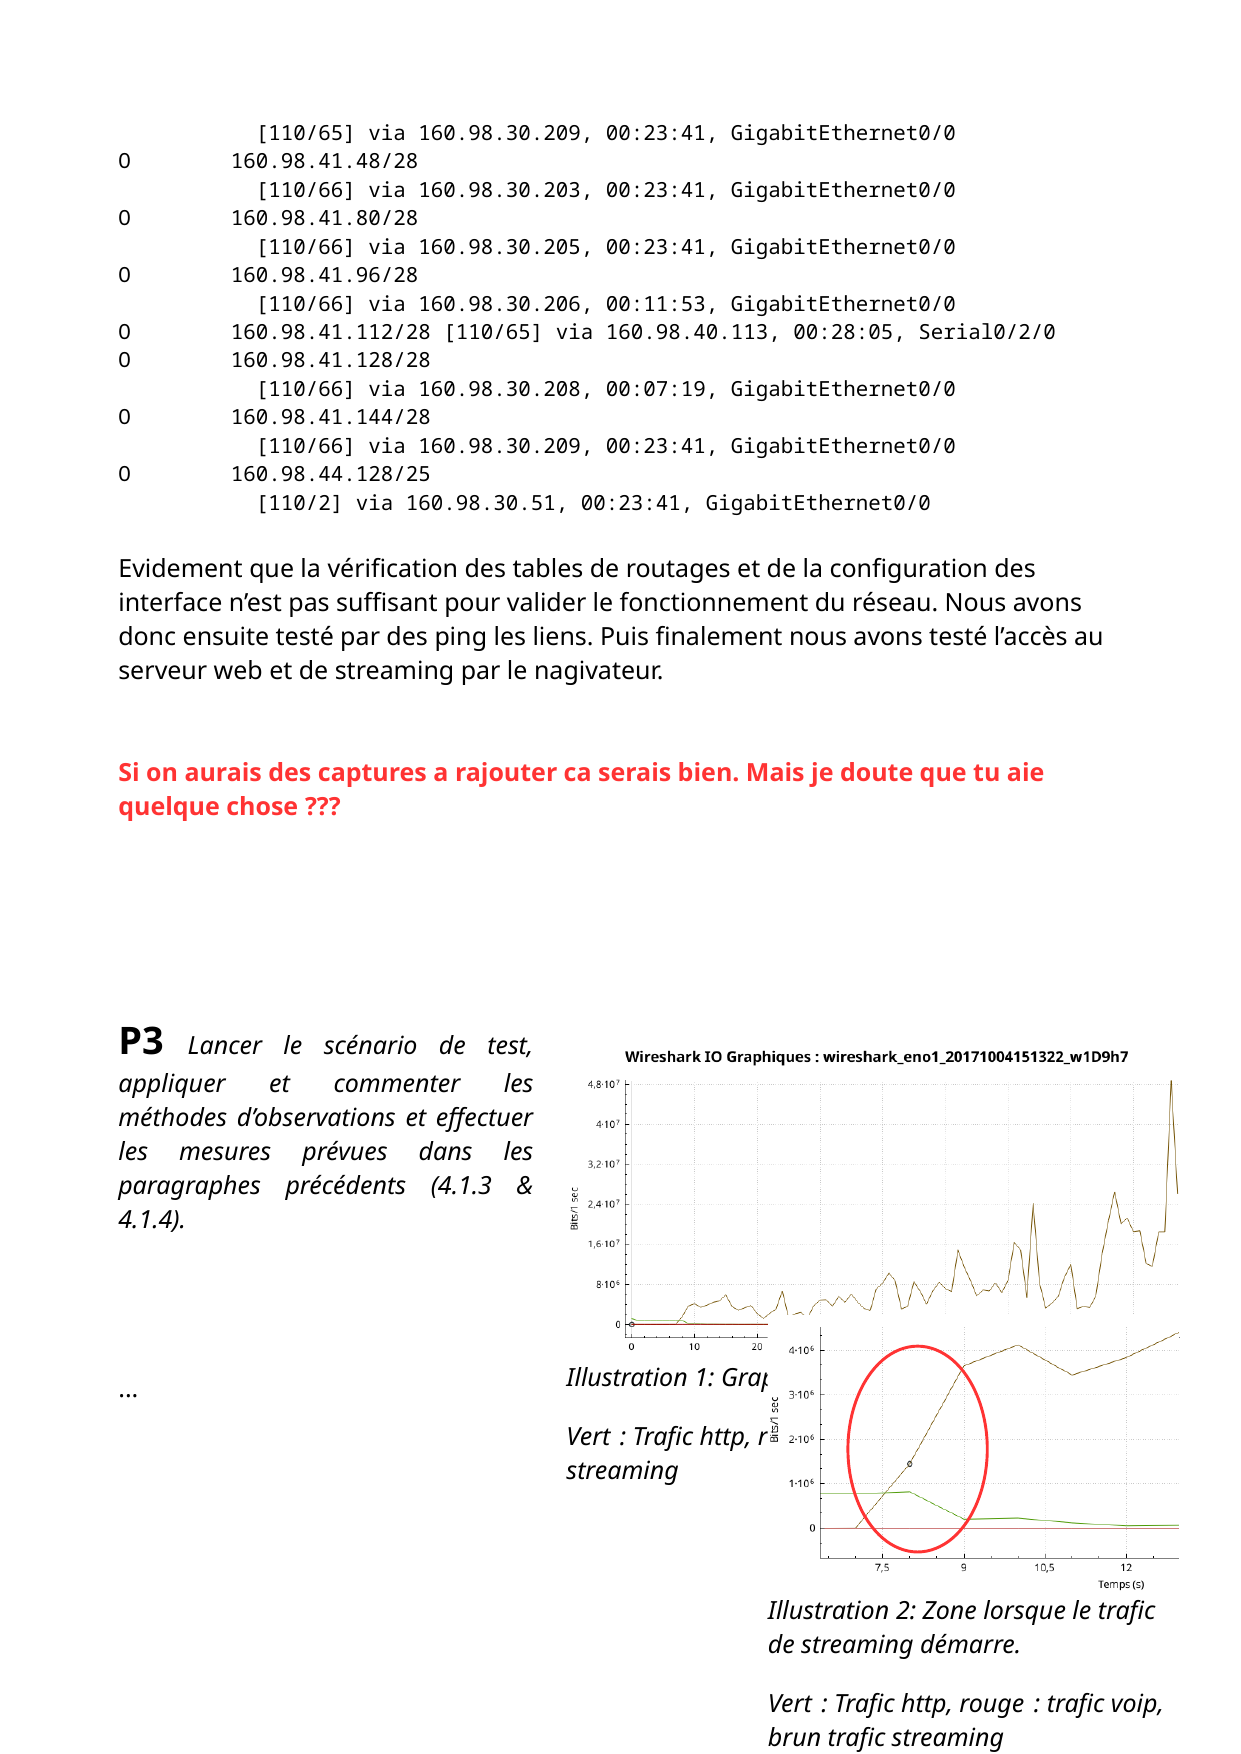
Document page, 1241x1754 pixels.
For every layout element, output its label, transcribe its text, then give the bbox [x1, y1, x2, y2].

text O 160.98.41.80/28 [118, 203, 1122, 232]
text [110/66] via 160.98.30.206, 00:11:53, GigabitEthernet0/0 [118, 289, 1122, 317]
text O 160.98.41.144/28 [118, 402, 1122, 431]
text ... [118, 1371, 566, 1405]
text [110/65] via 160.98.30.209, 00:23:41, GigabitEthernet0/0 [118, 118, 1122, 147]
text [110/66] via 160.98.30.209, 00:23:41, GigabitEthernet0/0 [118, 431, 1122, 459]
text Illustration 2: Zone lorsque le trafic de streaming démarre. [768, 1593, 1179, 1661]
text O 160.98.41.48/28 [118, 147, 1122, 175]
subtitle P3 Lancer le scénario de test, appliquer et commenter les méthodes d’observations et effectuer les mesures prévues dans les paragraphes précédents (4.1.3 & 4.1.4). [118, 1014, 1180, 1236]
text Vert : Trafic http, rouge : trafic voip, brun trafic streaming [566, 1419, 767, 1487]
text [110/66] via 160.98.30.205, 00:23:41, GigabitEthernet0/0 [118, 232, 1122, 260]
text Si on aurais des captures a rajouter ca serais bien. Mais je doute que tu aie quelque chose ??? [118, 755, 1122, 823]
text O 160.98.41.96/28 [118, 260, 1122, 289]
subtitle [566, 1394, 767, 1419]
text O 160.98.41.112/28 [110/65] via 160.98.40.113, 00:28:05, Serial0/2/0 [118, 317, 1122, 346]
text Vert : Trafic http, rouge : trafic voip, brun trafic streaming [768, 1686, 1179, 1754]
text Illustration 1: Graphe global du trafic [566, 1360, 767, 1394]
text O 160.98.41.128/28 [118, 346, 1122, 374]
text [110/66] via 160.98.30.203, 00:23:41, GigabitEthernet0/0 [118, 175, 1122, 203]
picture [566, 1046, 1181, 1593]
text Evidement que la vérification des tables de routages et de la configuration des interface n’est pas suffisant pour valider le fonctionnement du réseau. Nous avons donc ensuite testé par des ping les liens. Puis finalement nous avons testé l’accès au serveur web et de streaming par le nagivateur. [118, 550, 1122, 687]
text [110/2] via 160.98.30.51, 00:23:41, GigabitEthernet0/0 [118, 488, 1122, 516]
text O 160.98.44.128/25 [118, 459, 1122, 488]
text [110/66] via 160.98.30.208, 00:07:19, GigabitEthernet0/0 [118, 374, 1122, 402]
